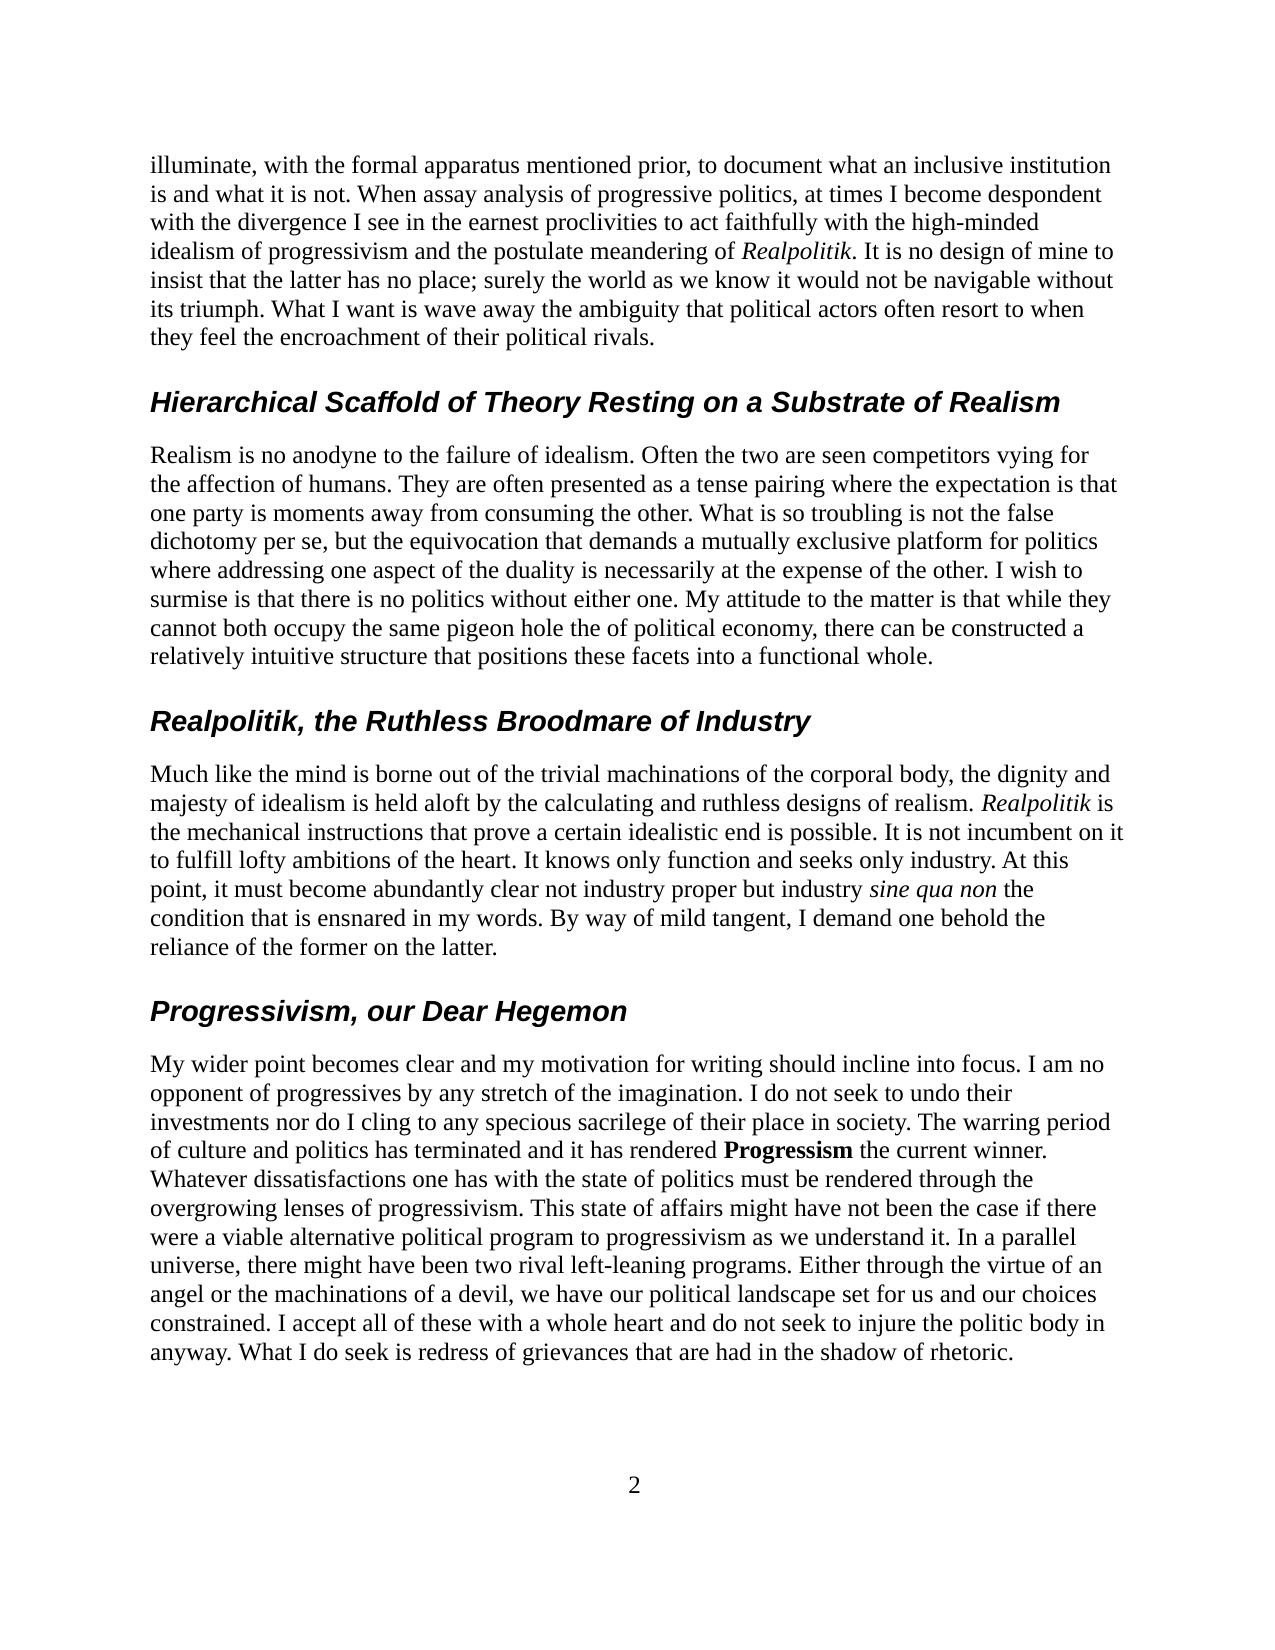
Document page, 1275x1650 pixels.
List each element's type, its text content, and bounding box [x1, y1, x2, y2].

text My wider point becomes clear and my motivation for writing should incline into focus. I am no opponent of progressives by any stretch of the imagination. I do not seek to undo their investments nor do I cling to any specious sacrilege of their place in society. The warring period of culture and politics has terminated and it has rendered Progressism the current winner. Whatever dissatisfactions one has with the state of politics must be rendered through the overgrowing lenses of progressivism. This state of affairs might have not been the case if there were a viable alternative political program to progressivism as we understand it. In a parallel universe, there might have been two rival left-leaning programs. Either through the virtue of an angel or the machinations of a devil, we have our political landscape set for us and our choices constrained. I accept all of these with a whole heart and do not seek to injure the politic body in anyway. What I do seek is redress of grievances that are had in the shadow of rhetoric. [150, 1049, 1125, 1366]
text Much like the mind is borne out of the trivial machinations of the corporal body, the dignity and majesty of idealism is held aloft by the calculating and ruthless designs of realism. Realpolitik is the mechanical instructions that prove a certain idealistic end is possible. It is not incumbent on it to fulfill lofty ambitions of the heart. It knows only function and seeks only industry. At this point, it must become abundantly clear not industry proper but industry sine qua non the condition that is ensnared in my words. By way of mild tangent, I demand one behold the reliance of the former on the latter. [150, 759, 1125, 960]
text Realism is no anodyne to the failure of idealism. Often the two are seen competitors vying for the affection of humans. They are often presented as a tense pairing where the expectation is that one party is moments away from consuming the other. What is so troubling is not the false dichotomy per se, but the equivocation that demands a mutually exclusive platform for politics where addressing one aspect of the duality is necessarily at the expense of the other. I wish to surmise is that there is no politics without either one. My attitude to the matter is that while they cannot both occupy the same pigeon hole the of political economy, there can be constructed a relatively intuitive structure that positions these facets into a functional whole. [150, 440, 1125, 670]
text illuminate, with the formal apparatus mentioned prior, to document what an inclusive institution is and what it is not. When assay analysis of progressive politics, at times I become despondent with the divergence I see in the earnest proclivities to act faithfully with the high-minded idealism of progressivism and the postulate meandering of Realpolitik. It is no design of mine to insist that the latter has no place; surely the world as we know it would not be navigable without its triumph. What I want is wave away the ambiguity that political actors often resort to when they feel the encroachment of their political rivals. [150, 150, 1125, 351]
subtitle Progressivism, our Dear Hegemon [150, 994, 1125, 1028]
subtitle Realpolitik, the Ruthless Broodmare of Industry [150, 704, 1125, 738]
subtitle Hierarchical Scaffold of Theory Resting on a Substrate of Realism [150, 385, 1125, 419]
